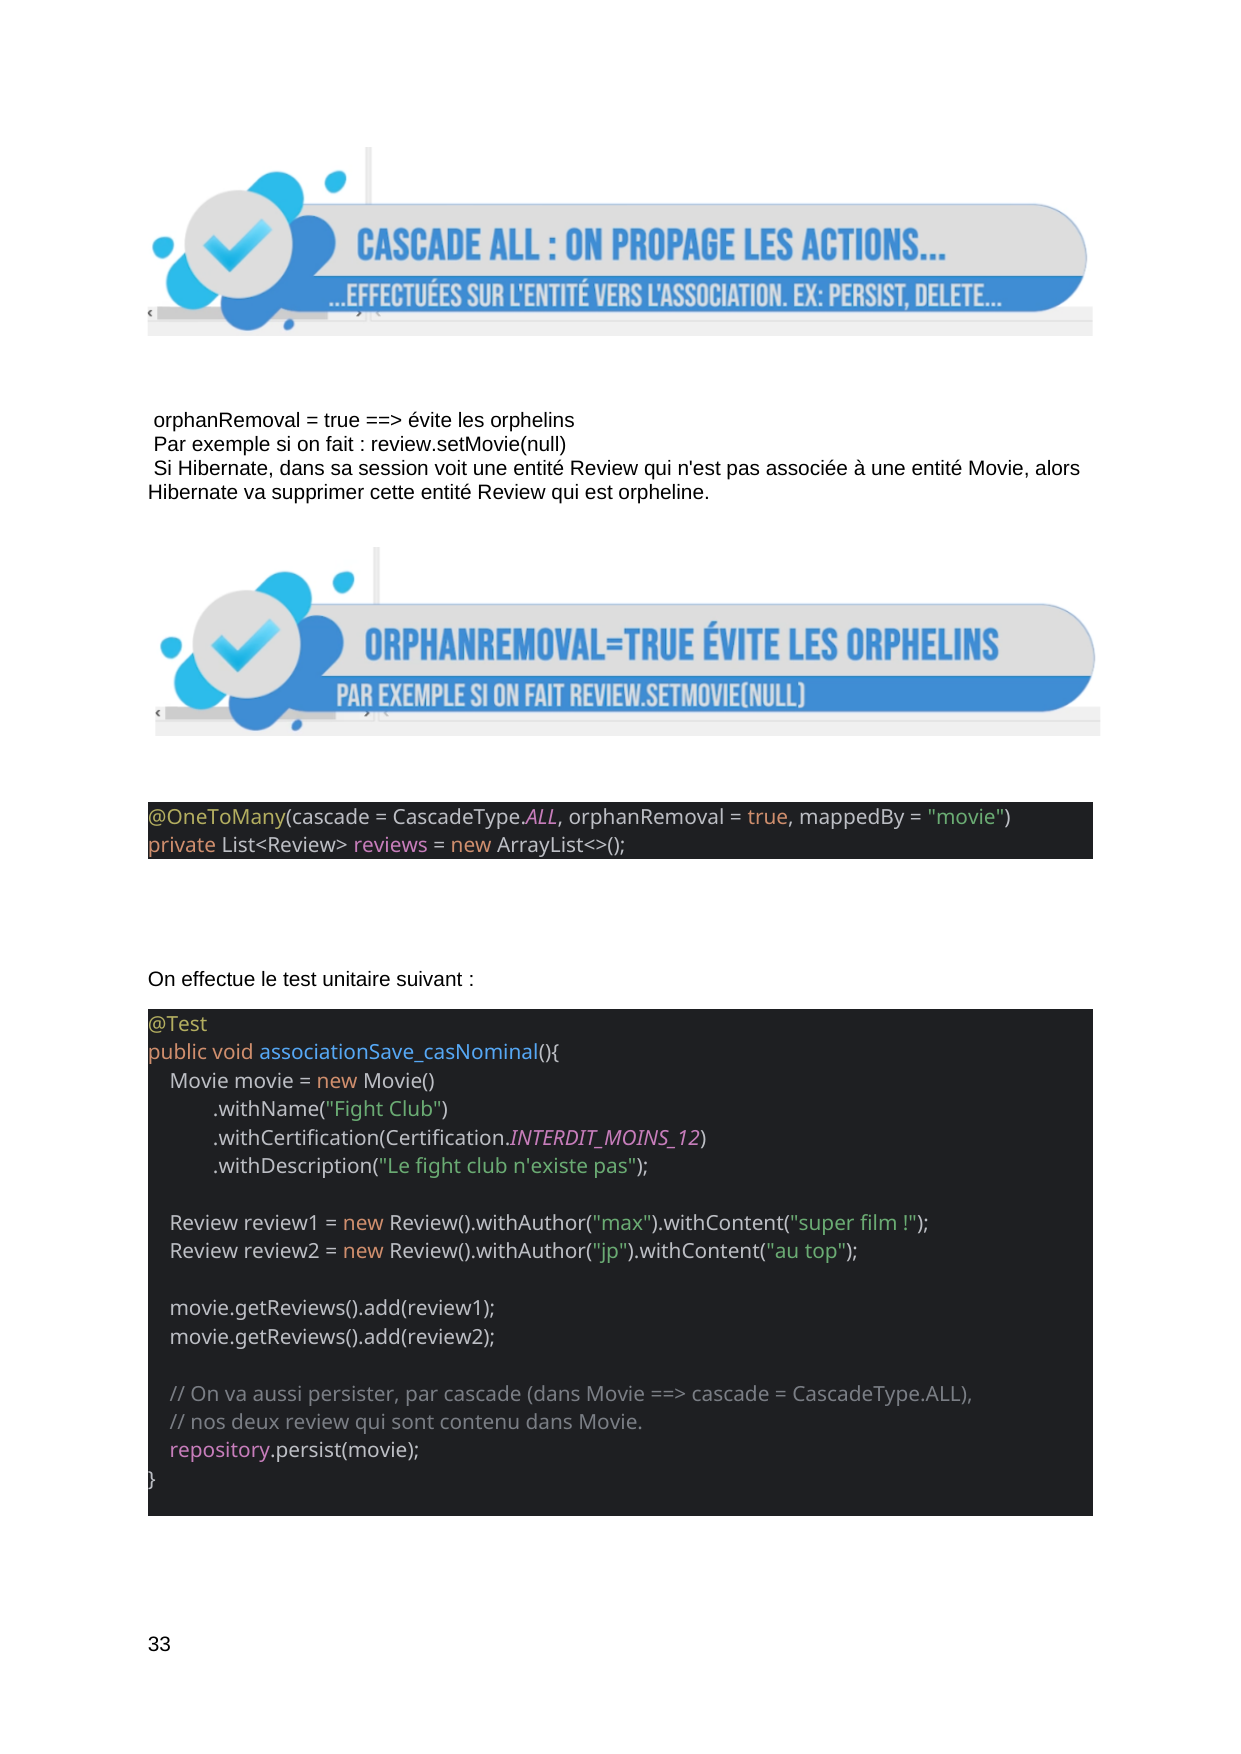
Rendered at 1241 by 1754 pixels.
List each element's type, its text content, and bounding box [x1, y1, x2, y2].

picture [155, 547, 1101, 736]
text orphanRemoval = true ==> évite les orphelins [148, 384, 1093, 432]
text On effectue le test unitaire suivant : [148, 967, 1093, 991]
text @Test public void associationSave_casNominal(){ Movie movie = new Movie() .withName("Fight Club") .withCertification(Certification.INTERDIT_MOINS_12) .withDescription("Le fight club n'existe pas"); Review review1 = new Review().withAuthor("max").withContent("super film !"); Review review2 = new Review().withAuthor("jp").withContent("au top"); movie.getReviews().add(review1); movie.getReviews().add(review2); // On va aussi persister, par cascade (dans Movie ==> cascade = CascadeType.ALL), // nos deux review qui sont contenu dans Movie. repository.persist(movie); } [148, 1009, 1093, 1516]
text @OneToMany(cascade = CascadeType.ALL, orphanRemoval = true, mappedBy = "movie") private List<Review> reviews = new ArrayList<>(); [148, 802, 1093, 859]
text Par exemple si on fait : review.setMovie(null) Si Hibernate, dans sa session voit une entité Review qui n'est pas associée à une entité Movie, alors Hibernate va supprimer cette entité Review qui est orpheline. [148, 432, 1093, 528]
picture [147, 147, 1093, 336]
